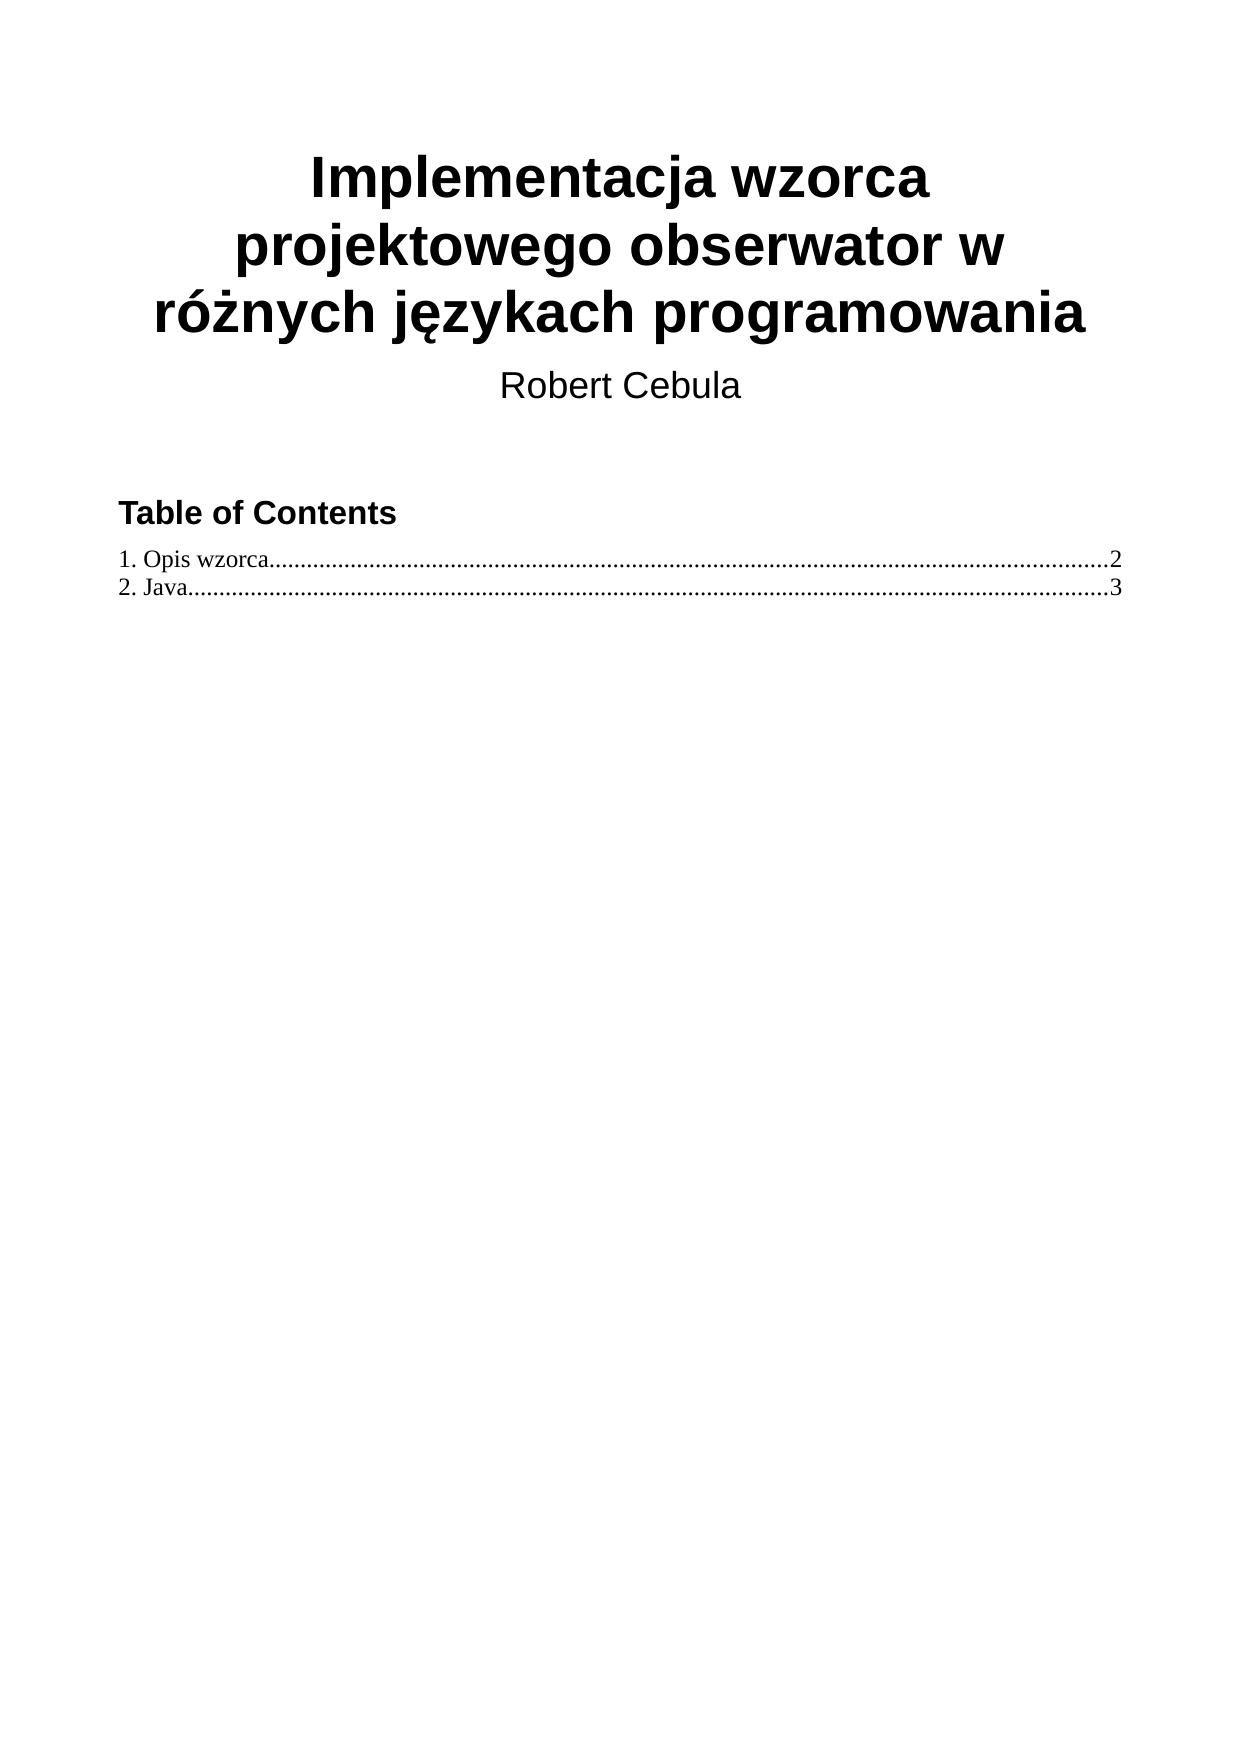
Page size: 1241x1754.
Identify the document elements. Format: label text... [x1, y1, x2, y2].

title Implementacja wzorca projektowego obserwator w różnych językach programowania [118, 143, 1122, 344]
subtitle Robert Cebula [118, 363, 1122, 406]
text 1. Opis wzorca 2 [118, 544, 1122, 572]
text 2. Java 3 [118, 572, 1122, 601]
subtitle Table of Contents [118, 493, 1122, 531]
